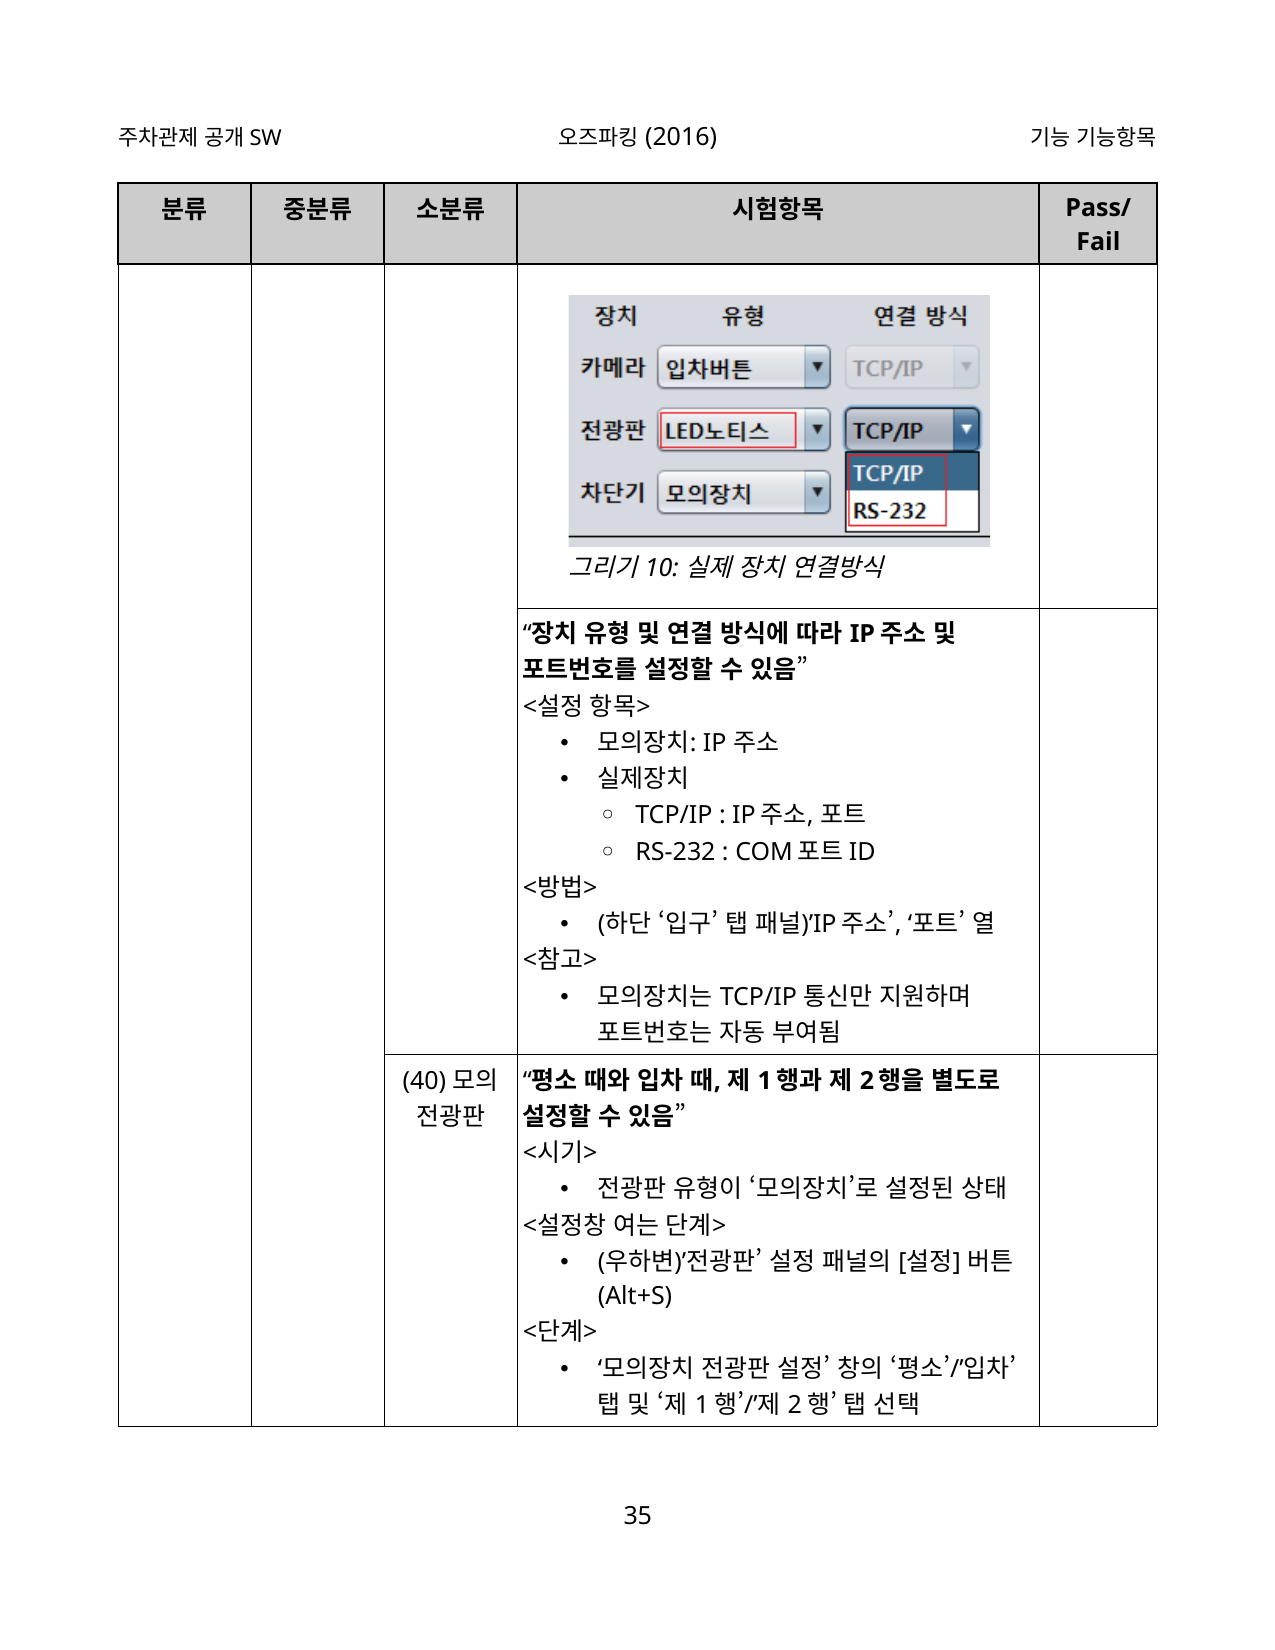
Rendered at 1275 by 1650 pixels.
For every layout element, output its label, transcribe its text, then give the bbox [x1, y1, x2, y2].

picture [568, 295, 991, 547]
table_header 중분류 [252, 184, 383, 263]
table_cell [1040, 609, 1157, 1054]
table_cell “평소 때와 입차 때, 제 1행과 제 2행을 별도로 설정할 수 있음” <시기> 전광판 유형이 ‘모의장치’로 설정된 상태 <설정창 여는 단계> (우하변)’전광판’ 설정 패널의 [설정] 버튼(Alt+S) <단계> ‘모의장치 전광판 설정’ 창의 ‘평소’/’입차’ 탭 및 ‘제 1행’/’제 2행’ 탭 선택 [518, 1055, 1039, 1426]
table_cell [385, 265, 517, 1054]
table_cell [518, 265, 1039, 608]
table_cell [1040, 1055, 1157, 1426]
table_header 소분류 [385, 184, 516, 263]
table_cell [1040, 265, 1157, 608]
table_header Pass/Fail [1040, 184, 1156, 263]
table_cell [252, 265, 384, 1426]
table_header 시험항목 [518, 184, 1038, 263]
table_cell “장치 유형 및 연결 방식에 따라 IP주소 및 포트번호를 설정할 수 있음” <설정 항목> 모의장치: IP 주소 실제장치 TCP/IP : IP주소, 포트 RS-232 : COM포트ID <방법> (하단 ‘입구’ 탭 패널)’IP주소’, ‘포트’ 열 <참고> 모의장치는 TCP/IP 통신만 지원하며 포트번호는 자동 부여됨 [518, 609, 1039, 1054]
table_cell [119, 265, 251, 1426]
table_header 분류 [119, 184, 250, 263]
table_cell (40) 모의 전광판 [385, 1055, 517, 1426]
